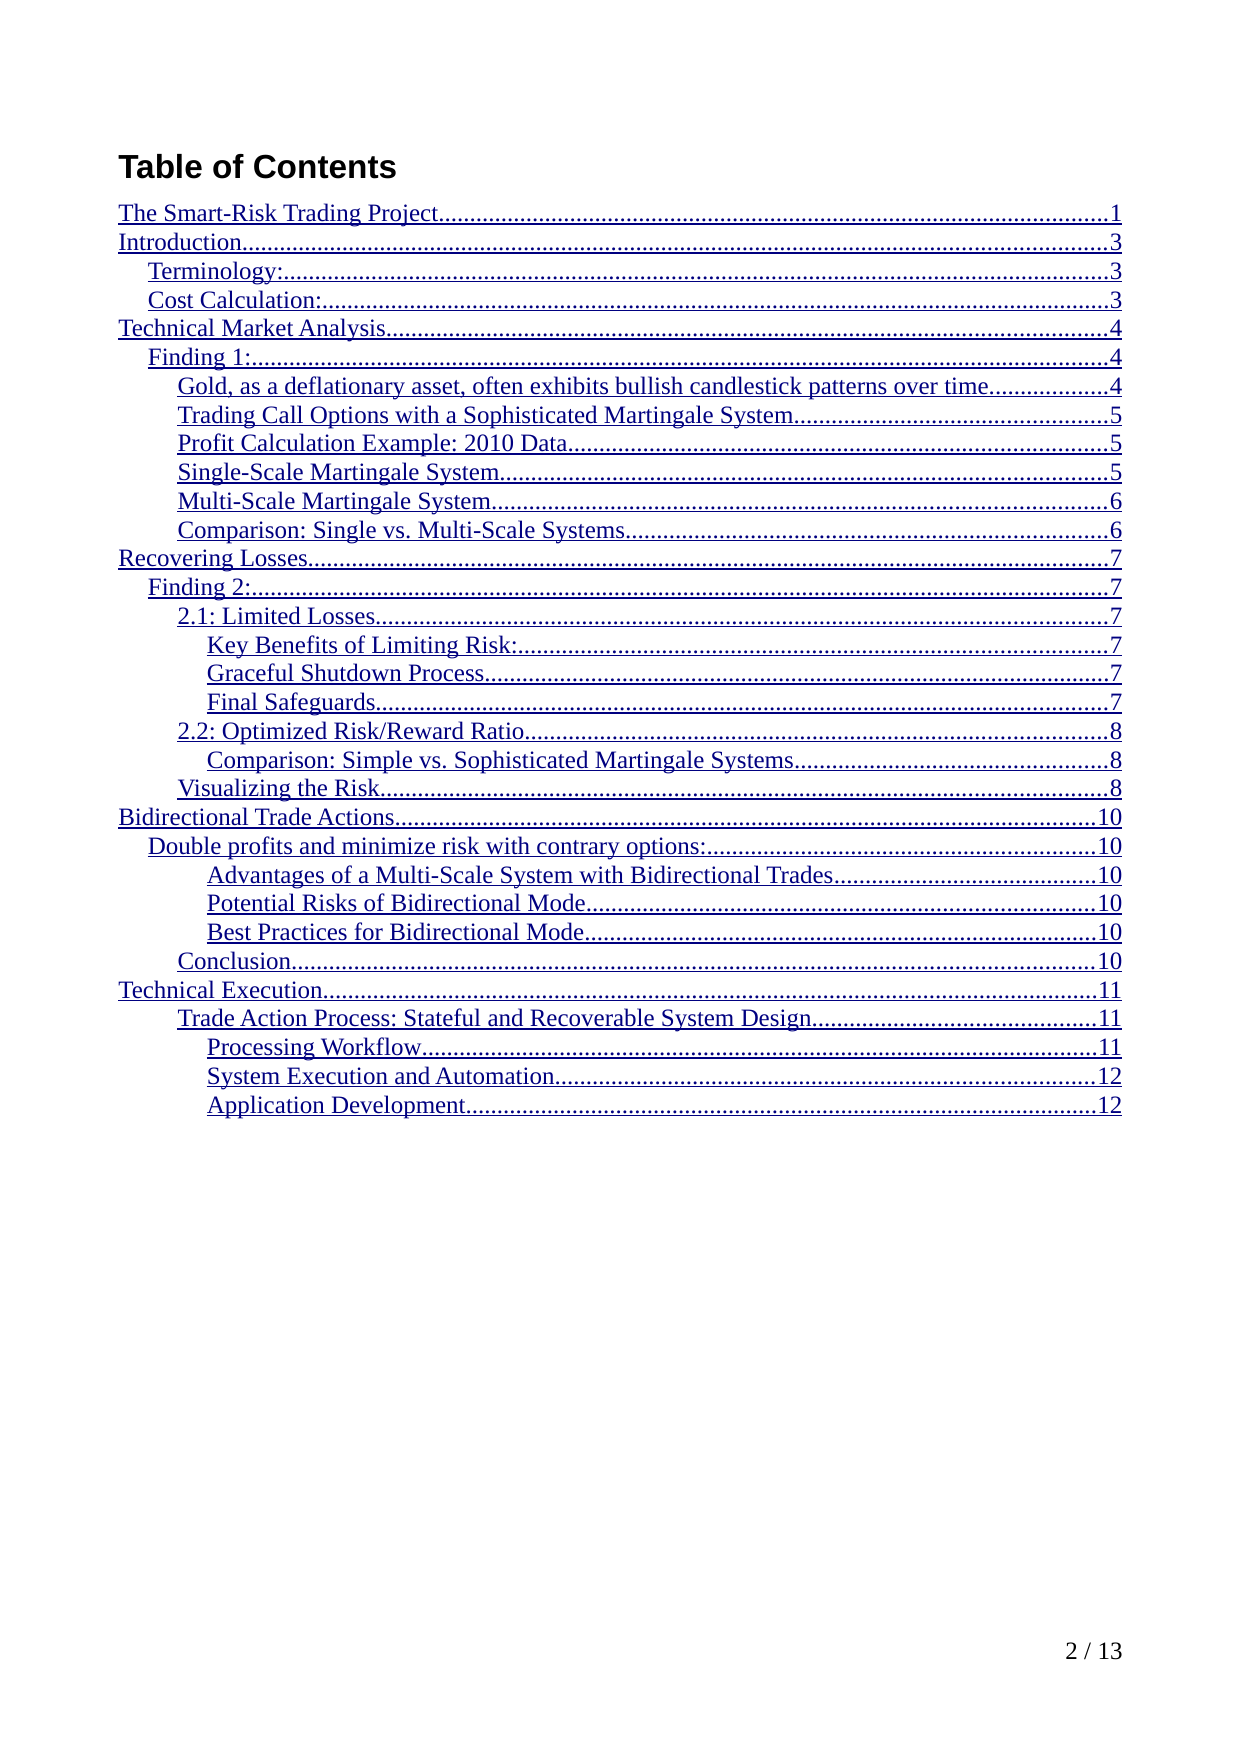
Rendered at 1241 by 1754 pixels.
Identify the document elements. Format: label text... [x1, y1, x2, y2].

text Technical Execution 11 [118, 975, 1122, 1000]
text Application Development 12 [207, 1090, 1122, 1115]
text Terminology: 3 [148, 256, 1122, 281]
text 2.1: Limited Losses 7 [177, 601, 1122, 626]
text Processing Workflow 11 [207, 1032, 1122, 1057]
text 2.2: Optimized Risk/Reward Ratio 8 [177, 716, 1122, 741]
subtitle Table of Contents [118, 148, 1122, 186]
text Cost Calculation: 3 [148, 285, 1122, 310]
text Double profits and minimize risk with contrary options: 10 [148, 831, 1122, 856]
text Conclusion 10 [177, 946, 1122, 971]
text Finding 1: 4 [148, 342, 1122, 367]
text Bidirectional Trade Actions 10 [118, 802, 1122, 827]
text Comparison: Simple vs. Sophisticated Martingale Systems 8 [207, 745, 1122, 770]
text Technical Market Analysis 4 [118, 313, 1122, 338]
text Gold, as a deflationary asset, often exhibits bullish candlestick patterns over time. 4 [177, 371, 1122, 396]
text Trade Action Process: Stateful and Recoverable System Design 11 [177, 1003, 1122, 1028]
text Single-Scale Martingale System 5 [177, 457, 1122, 482]
text System Execution and Automation 12 [207, 1061, 1122, 1086]
text The Smart-Risk Trading Project 1 [118, 198, 1122, 223]
text Trading Call Options with a Sophisticated Martingale System 5 [177, 400, 1122, 425]
text Best Practices for Bidirectional Mode 10 [207, 917, 1122, 942]
text Comparison: Single vs. Multi-Scale Systems 6 [177, 515, 1122, 540]
text Potential Risks of Bidirectional Mode 10 [207, 888, 1122, 913]
text Key Benefits of Limiting Risk: 7 [207, 630, 1122, 655]
text Graceful Shutdown Process 7 [207, 658, 1122, 683]
text Finding 2: 7 [148, 572, 1122, 597]
text Final Safeguards 7 [207, 687, 1122, 712]
text Profit Calculation Example: 2010 Data 5 [177, 428, 1122, 453]
text Multi-Scale Martingale System 6 [177, 486, 1122, 511]
text Introduction 3 [118, 227, 1122, 252]
text Visualizing the Risk 8 [177, 773, 1122, 798]
text Advantages of a Multi-Scale System with Bidirectional Trades 10 [207, 860, 1122, 885]
text Recovering Losses 7 [118, 543, 1122, 568]
